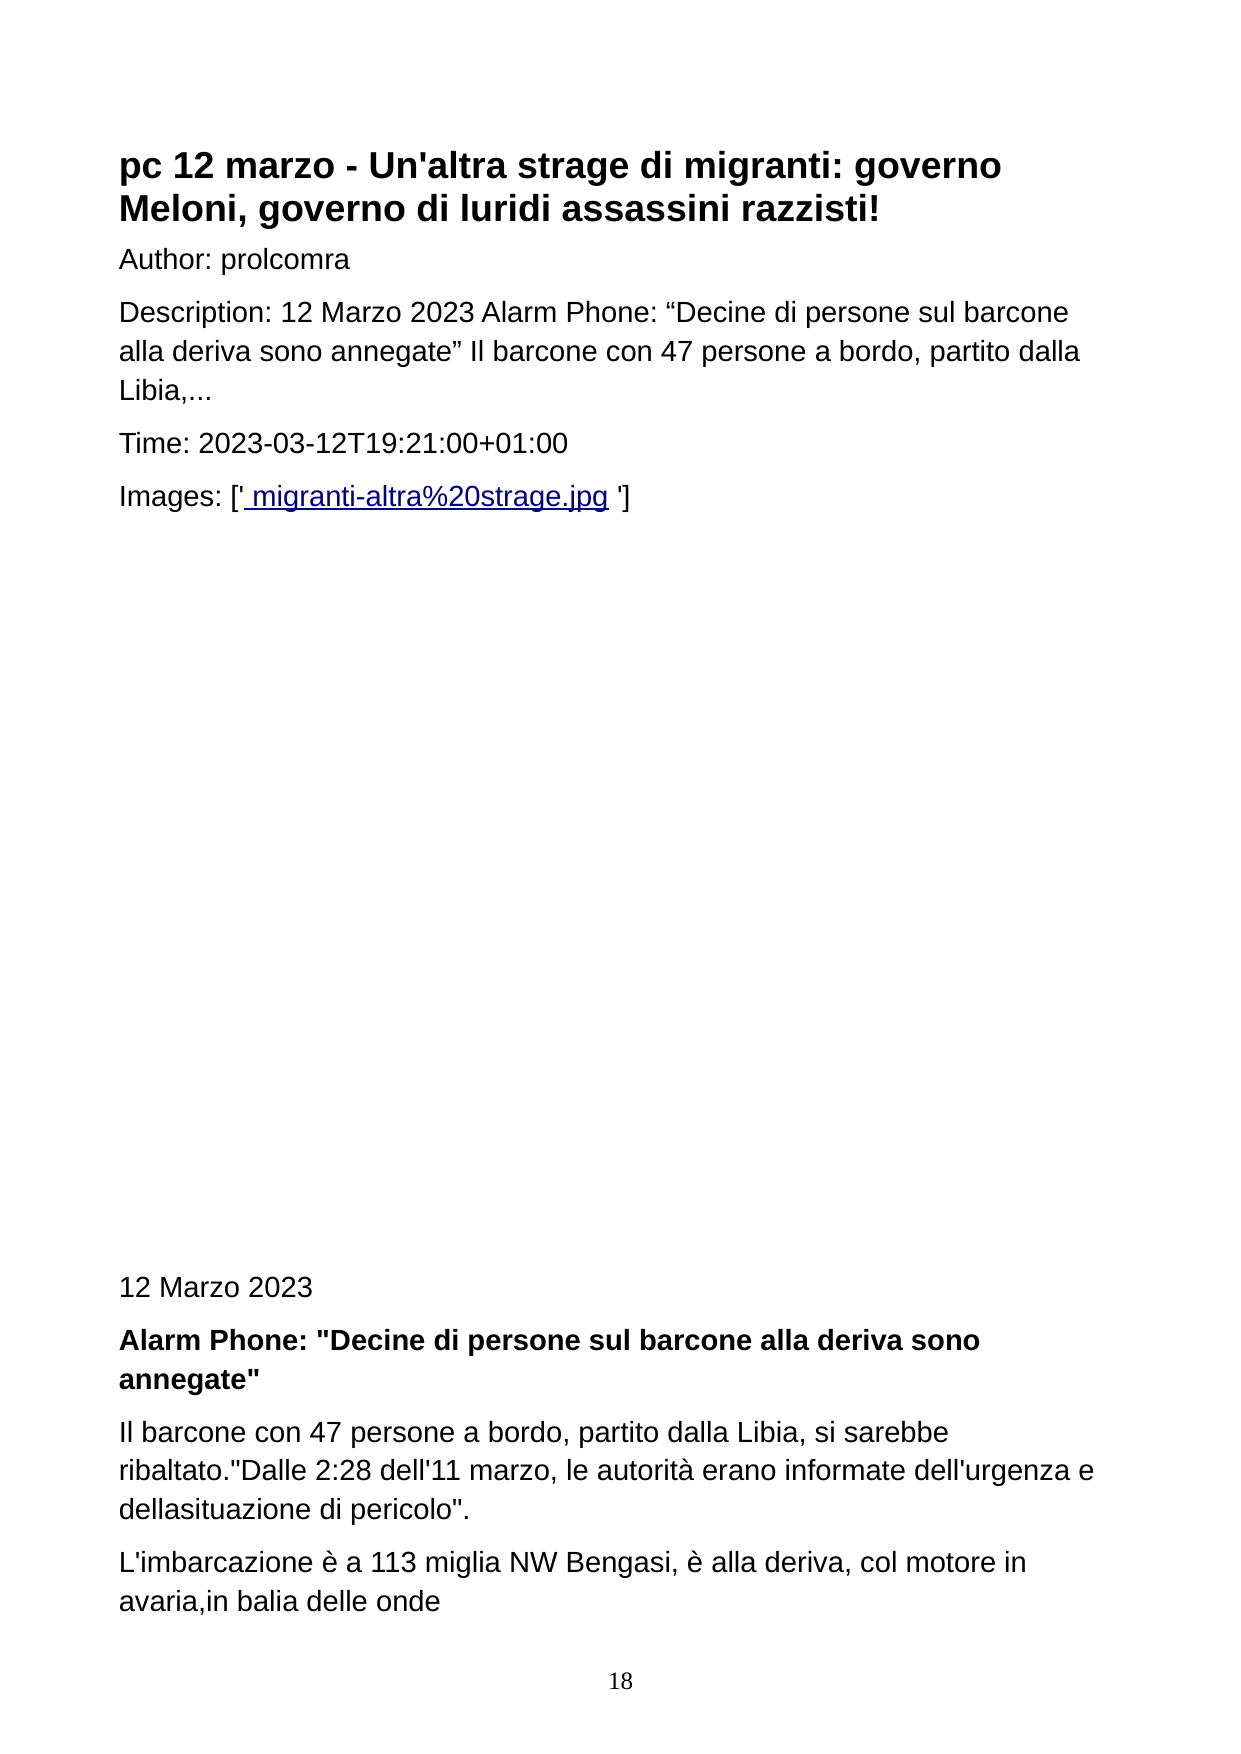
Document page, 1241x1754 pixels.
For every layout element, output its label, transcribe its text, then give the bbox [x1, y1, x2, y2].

text L'imbarcazione è a 113 miglia NW Bengasi, è alla deriva, col motore in avaria,in balia delle onde [118, 1545, 1122, 1617]
text 12 Marzo 2023 [118, 1270, 1122, 1304]
text Images: [' migranti-altra%20strage.jpg '] [118, 479, 1122, 512]
text Description: 12 Marzo 2023 Alarm Phone: “Decine di persone sul barcone alla deriva sono annegate” Il barcone con 47 persone a bordo, partito dalla Libia,... [118, 295, 1122, 406]
text Alarm Phone: "Decine di persone sul barcone alla deriva sono annegate" [118, 1323, 1122, 1395]
text Author: prolcomra [118, 242, 1122, 276]
text Time: 2023-03-12T19:21:00+01:00 [118, 426, 1122, 459]
text Il barcone con 47 persone a bordo, partito dalla Libia, si sarebbe ribaltato."Dalle 2:28 dell'11 marzo, le autorità erano informate dell'urgenza e dellasituazione di pericolo". [118, 1415, 1122, 1526]
subtitle pc 12 marzo - Un'altra strage di migranti: governo Meloni, governo di luridi assassini razzisti! [118, 143, 1122, 230]
